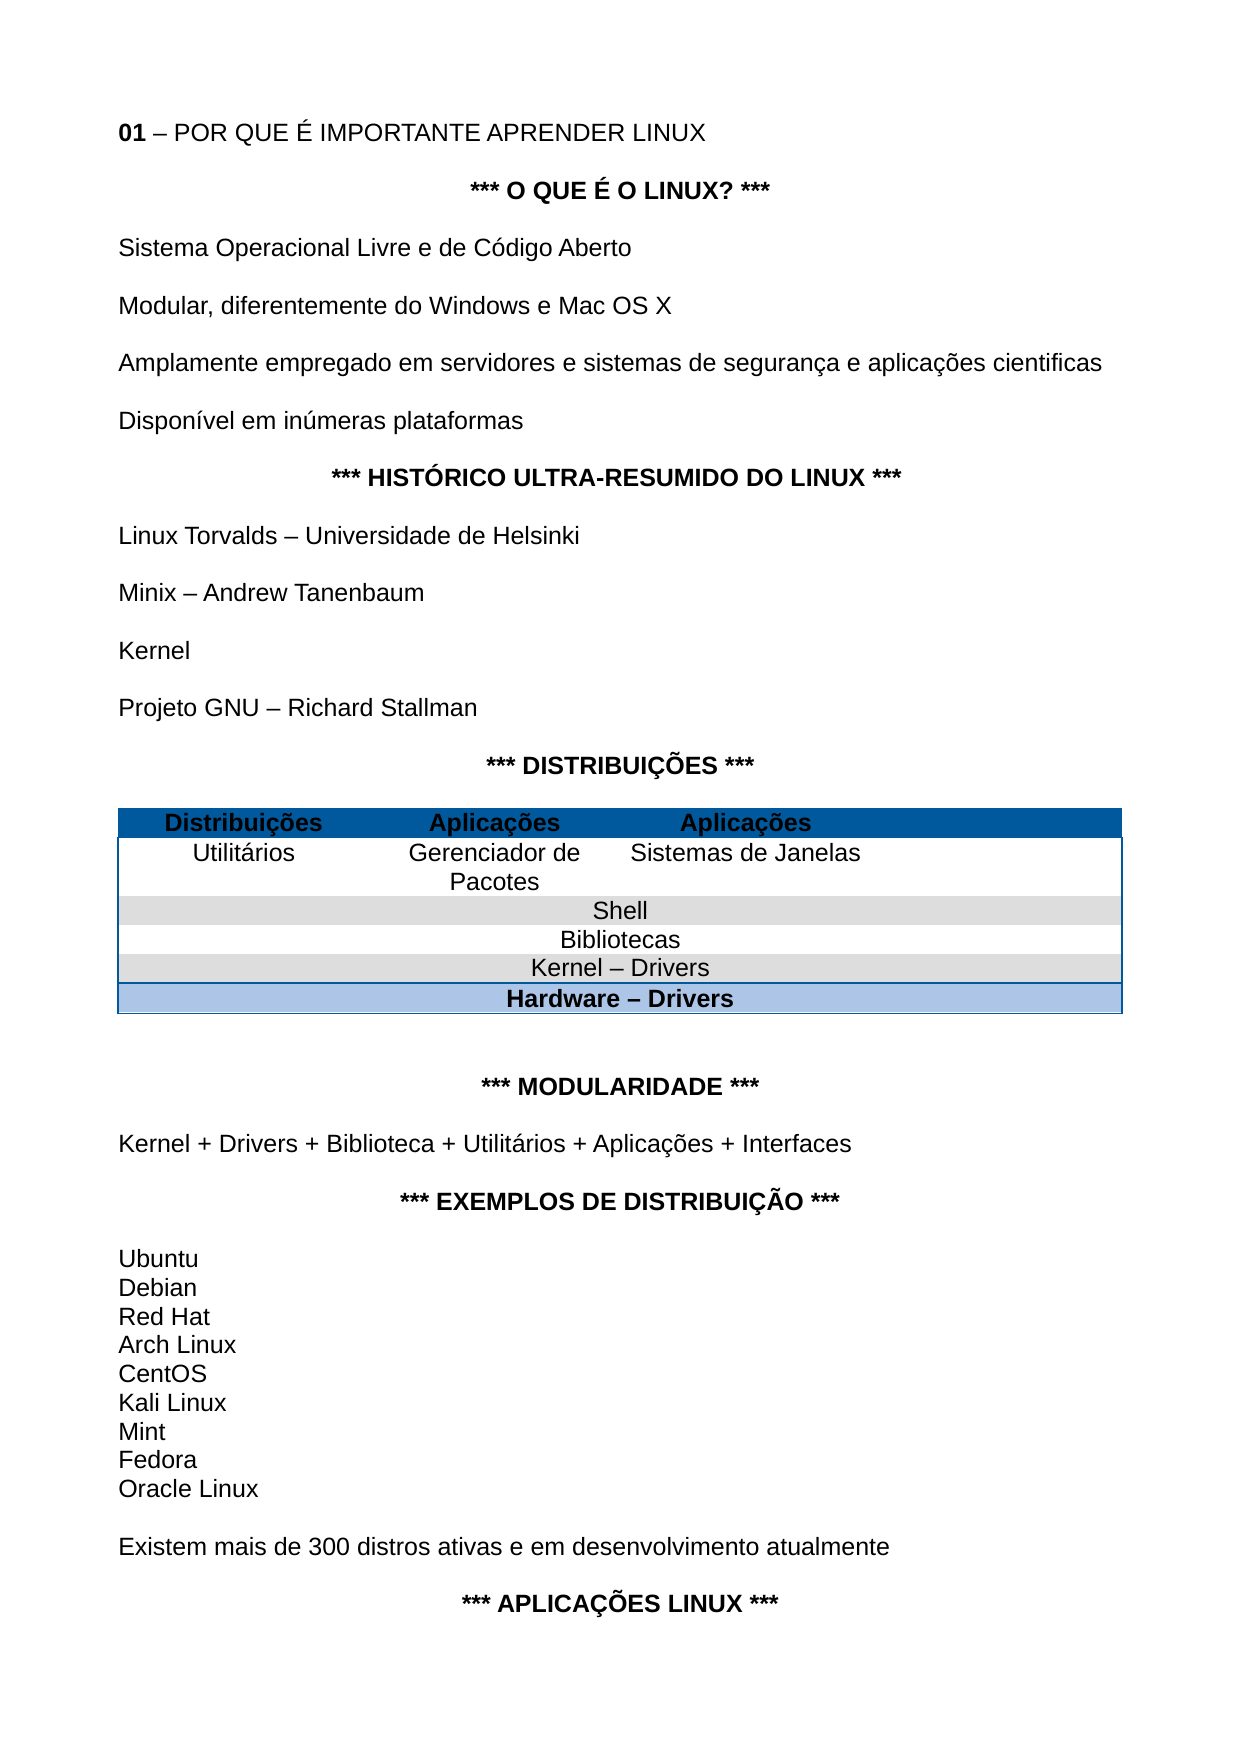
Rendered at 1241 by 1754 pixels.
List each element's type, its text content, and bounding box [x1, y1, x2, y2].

text Existem mais de 300 distros ativas e em desenvolvimento atualmente [118, 1532, 1122, 1560]
text Linux Torvalds – Universidade de Helsinki [118, 521, 1122, 549]
table_header Distribuições [118, 808, 369, 837]
table_cell Hardware – Drivers [119, 984, 1121, 1012]
table_cell [871, 838, 1121, 896]
text Modular, diferentemente do Windows e Mac OS X [118, 291, 1122, 319]
text *** DISTRIBUIÇÕES *** [118, 751, 1122, 779]
text Amplamente empregado em servidores e sistemas de segurança e aplicações cientificas [118, 348, 1122, 377]
text 01 – POR QUE É IMPORTANTE APRENDER LINUX [118, 118, 1122, 147]
table_cell Gerenciador de Pacotes [369, 838, 620, 896]
table_cell Sistemas de Janelas [620, 838, 871, 896]
text Mint [118, 1417, 1122, 1445]
text *** APLICAÇÕES LINUX *** [118, 1589, 1122, 1618]
text *** O QUE É O LINUX? *** [118, 176, 1122, 204]
table_cell Kernel – Drivers [119, 954, 1121, 982]
text Disponível em inúmeras plataformas [118, 406, 1122, 434]
table_cell Bibliotecas [119, 925, 1121, 953]
text Fedora [118, 1445, 1122, 1474]
table_header Aplicações [369, 808, 620, 837]
text Arch Linux [118, 1330, 1122, 1359]
text Oracle Linux [118, 1474, 1122, 1503]
table_cell Shell [119, 896, 1121, 925]
text Sistema Operacional Livre e de Código Aberto [118, 233, 1122, 262]
text Kernel [118, 636, 1122, 664]
text Ubuntu [118, 1244, 1122, 1273]
text Kali Linux [118, 1388, 1122, 1417]
text Projeto GNU – Richard Stallman [118, 693, 1122, 722]
text *** MODULARIDADE *** [118, 1072, 1122, 1100]
text Red Hat [118, 1302, 1122, 1330]
table_cell Utilitários [119, 838, 369, 896]
text CentOS [118, 1359, 1122, 1388]
text *** EXEMPLOS DE DISTRIBUIÇÃO *** [118, 1187, 1122, 1215]
table_header [871, 808, 1122, 837]
text Kernel + Drivers + Biblioteca + Utilitários + Aplicações + Interfaces [118, 1129, 1122, 1158]
text Minix – Andrew Tanenbaum [118, 578, 1122, 607]
text *** HISTÓRICO ULTRA-RESUMIDO DO LINUX *** [118, 463, 1122, 492]
table_header Aplicações [620, 808, 871, 837]
text Debian [118, 1273, 1122, 1302]
